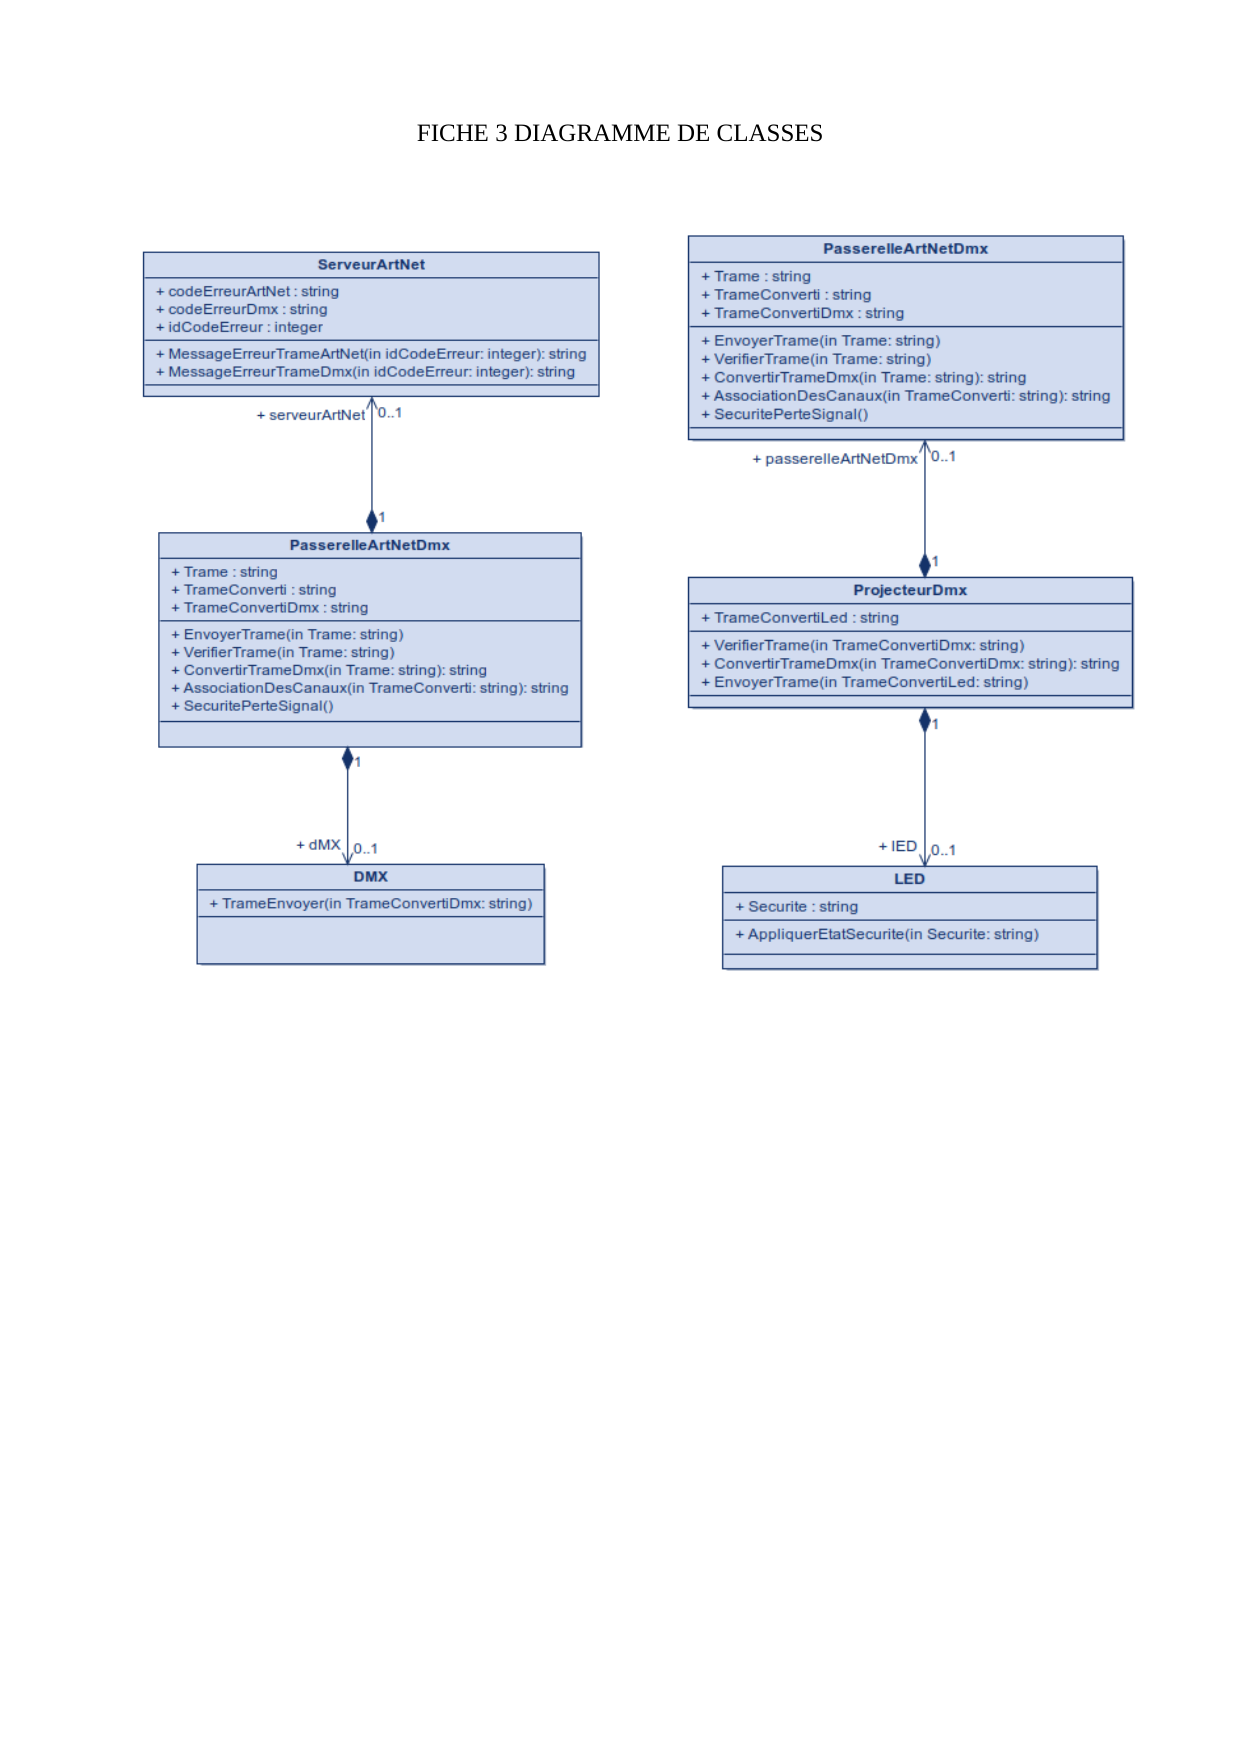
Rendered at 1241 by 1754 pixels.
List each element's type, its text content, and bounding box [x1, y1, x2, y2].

text FICHE 3 DIAGRAMME DE CLASSES [118, 118, 1122, 147]
picture [78, 225, 1174, 1005]
